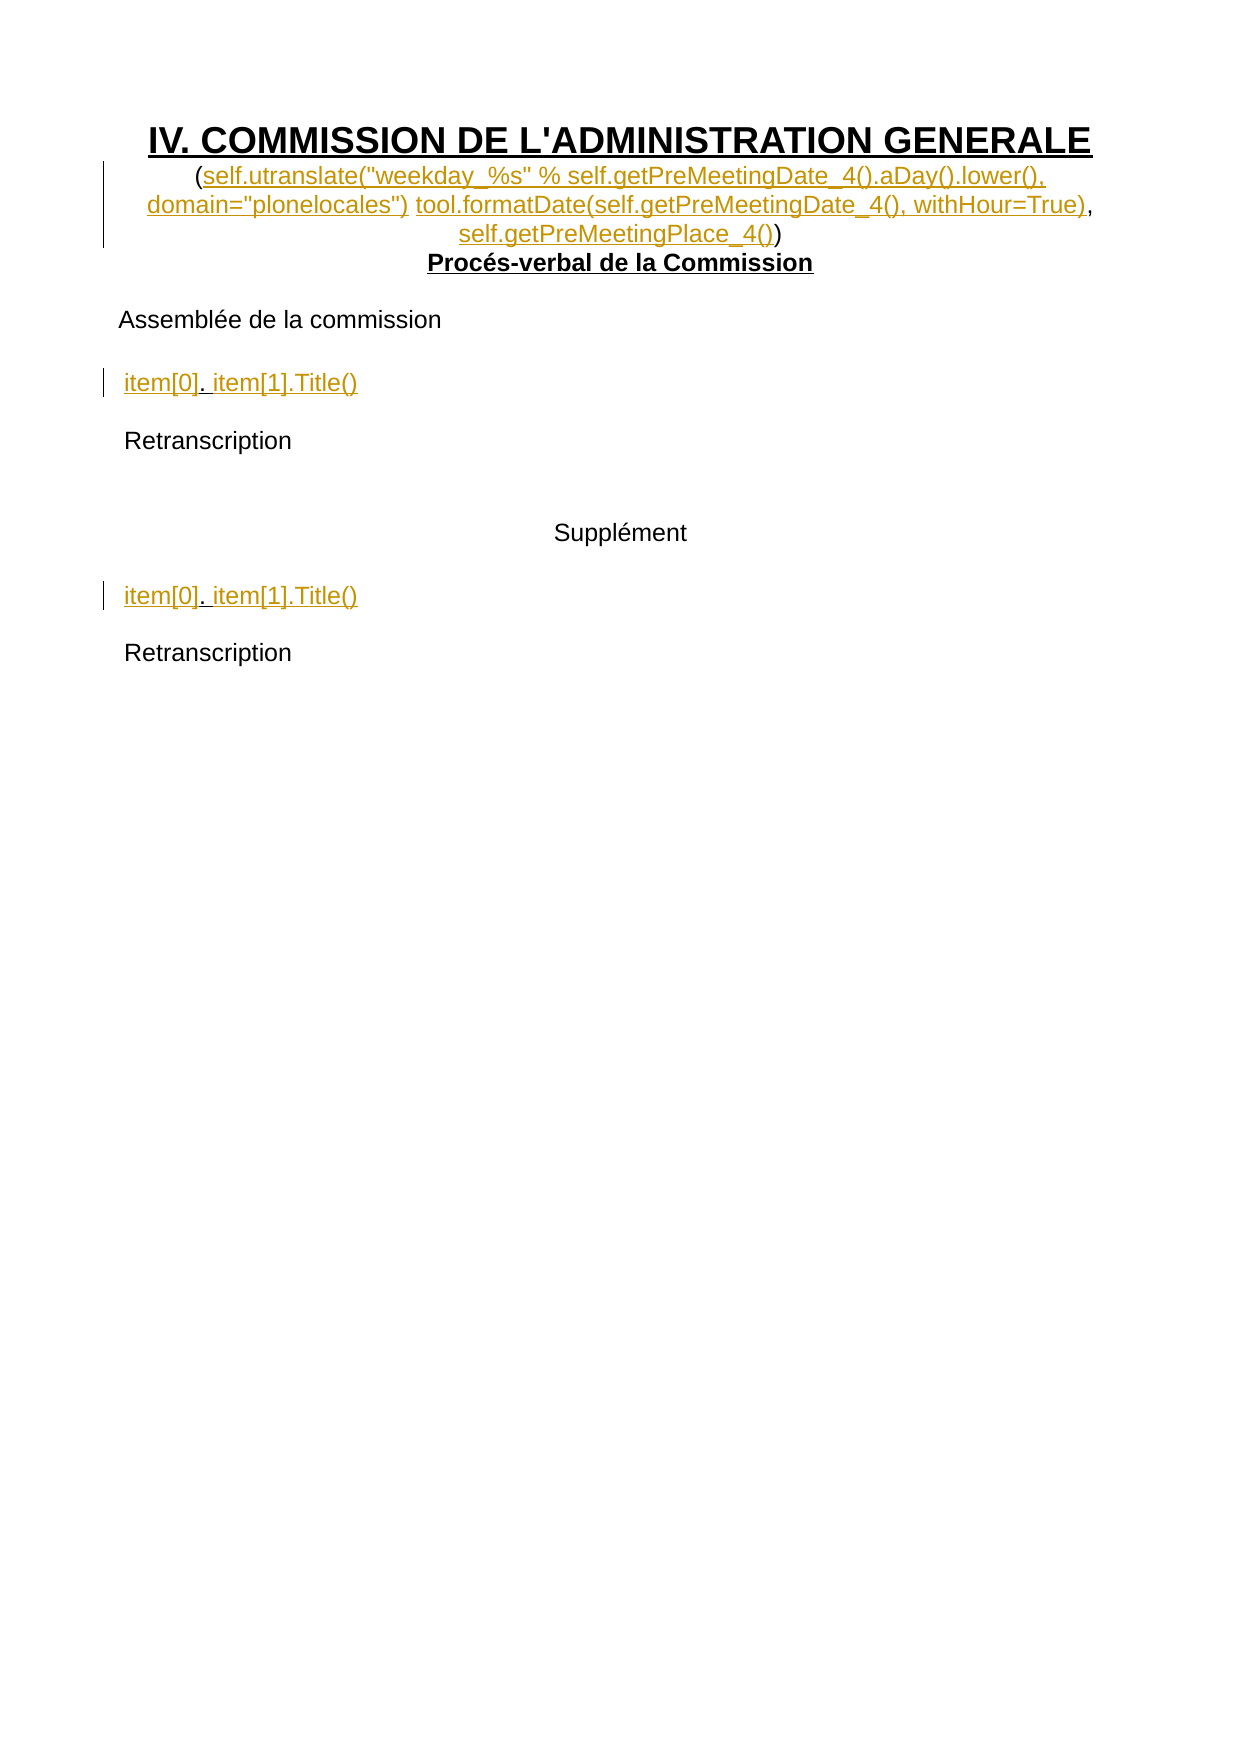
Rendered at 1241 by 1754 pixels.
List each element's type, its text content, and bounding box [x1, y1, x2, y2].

text (self.utranslate("weekday_%s" % self.getPreMeetingDate_4().aDay().lower(), domain="plonelocales") tool.formatDate(self.getPreMeetingDate_4(), withHour=True), self.getPreMeetingPlace_4()) [118, 161, 1122, 247]
text Supplément [118, 518, 1122, 575]
text Assemblée de la commission [118, 305, 1122, 334]
text IV. COMMISSION DE L'ADMINISTRATION GENERALE [118, 118, 1122, 161]
text Procés-verbal de la Commission [118, 247, 1122, 276]
table_header item[0]. item[1].Title() Retranscription [118, 575, 1122, 702]
table_header item[0]. item[1].Title() Retranscription [118, 363, 1122, 489]
